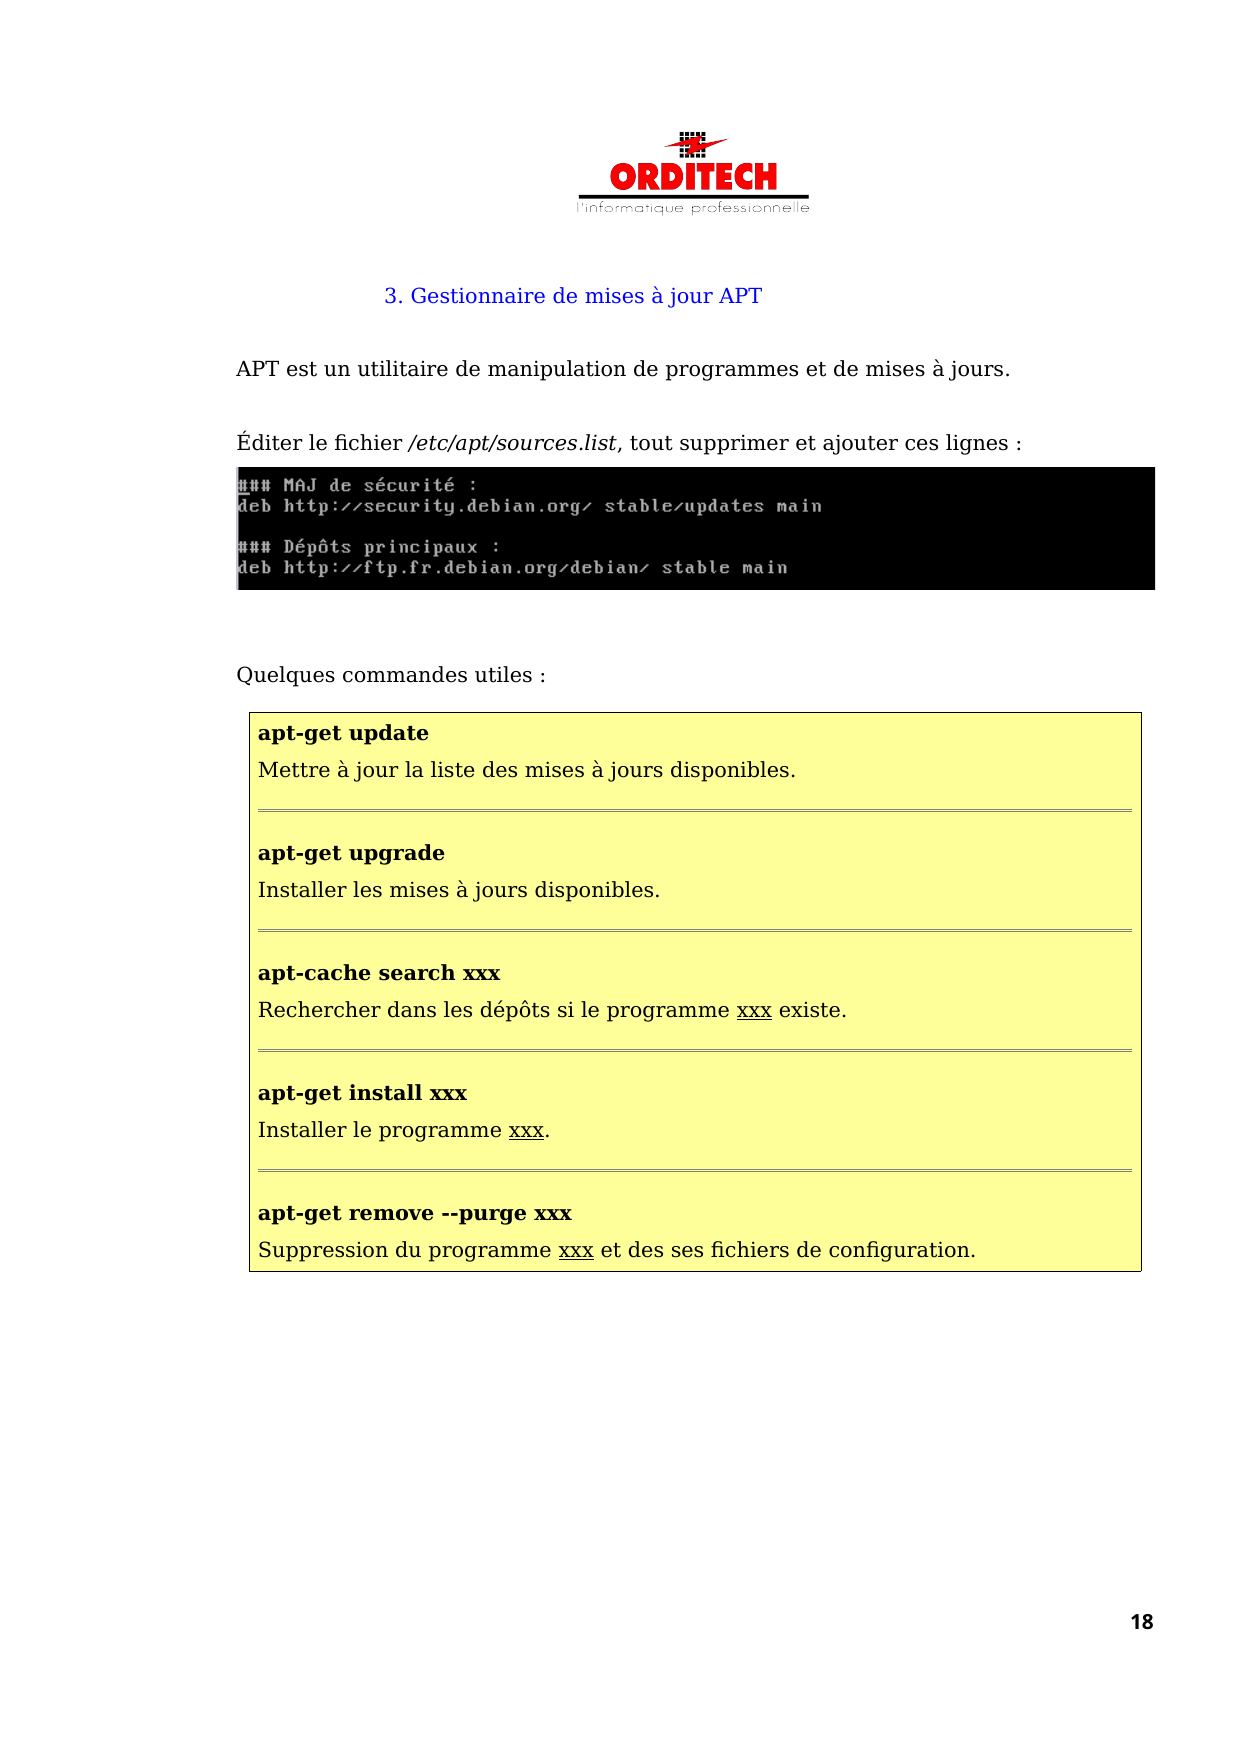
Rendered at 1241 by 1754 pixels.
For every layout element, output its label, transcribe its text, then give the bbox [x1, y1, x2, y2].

text Installer les mises à jours disponibles. [258, 878, 1132, 902]
text apt-get remove --purge xxx [258, 1201, 1132, 1226]
text Quelques commandes utiles : [236, 663, 1153, 687]
picture [236, 467, 1155, 590]
text Suppression du programme xxx et des ses fichiers de configuration. [258, 1238, 1132, 1262]
text Éditer le fichier /etc/apt/sources.list, tout supprimer et ajouter ces lignes : [236, 431, 1153, 455]
text apt-get upgrade [258, 841, 1132, 865]
text apt-get update [258, 721, 1132, 745]
picture [564, 122, 826, 225]
text apt-cache search xxx [258, 961, 1132, 985]
text Rechercher dans les dépôts si le programme xxx existe. [258, 998, 1132, 1022]
text 3. Gestionnaire de mises à jour APT [236, 284, 1153, 308]
text apt-get install xxx [258, 1081, 1132, 1106]
text APT est un utilitaire de manipulation de programmes et de mises à jours. [236, 357, 1153, 381]
text Mettre à jour la liste des mises à jours disponibles. [258, 758, 1132, 782]
text Installer le programme xxx. [258, 1118, 1132, 1142]
